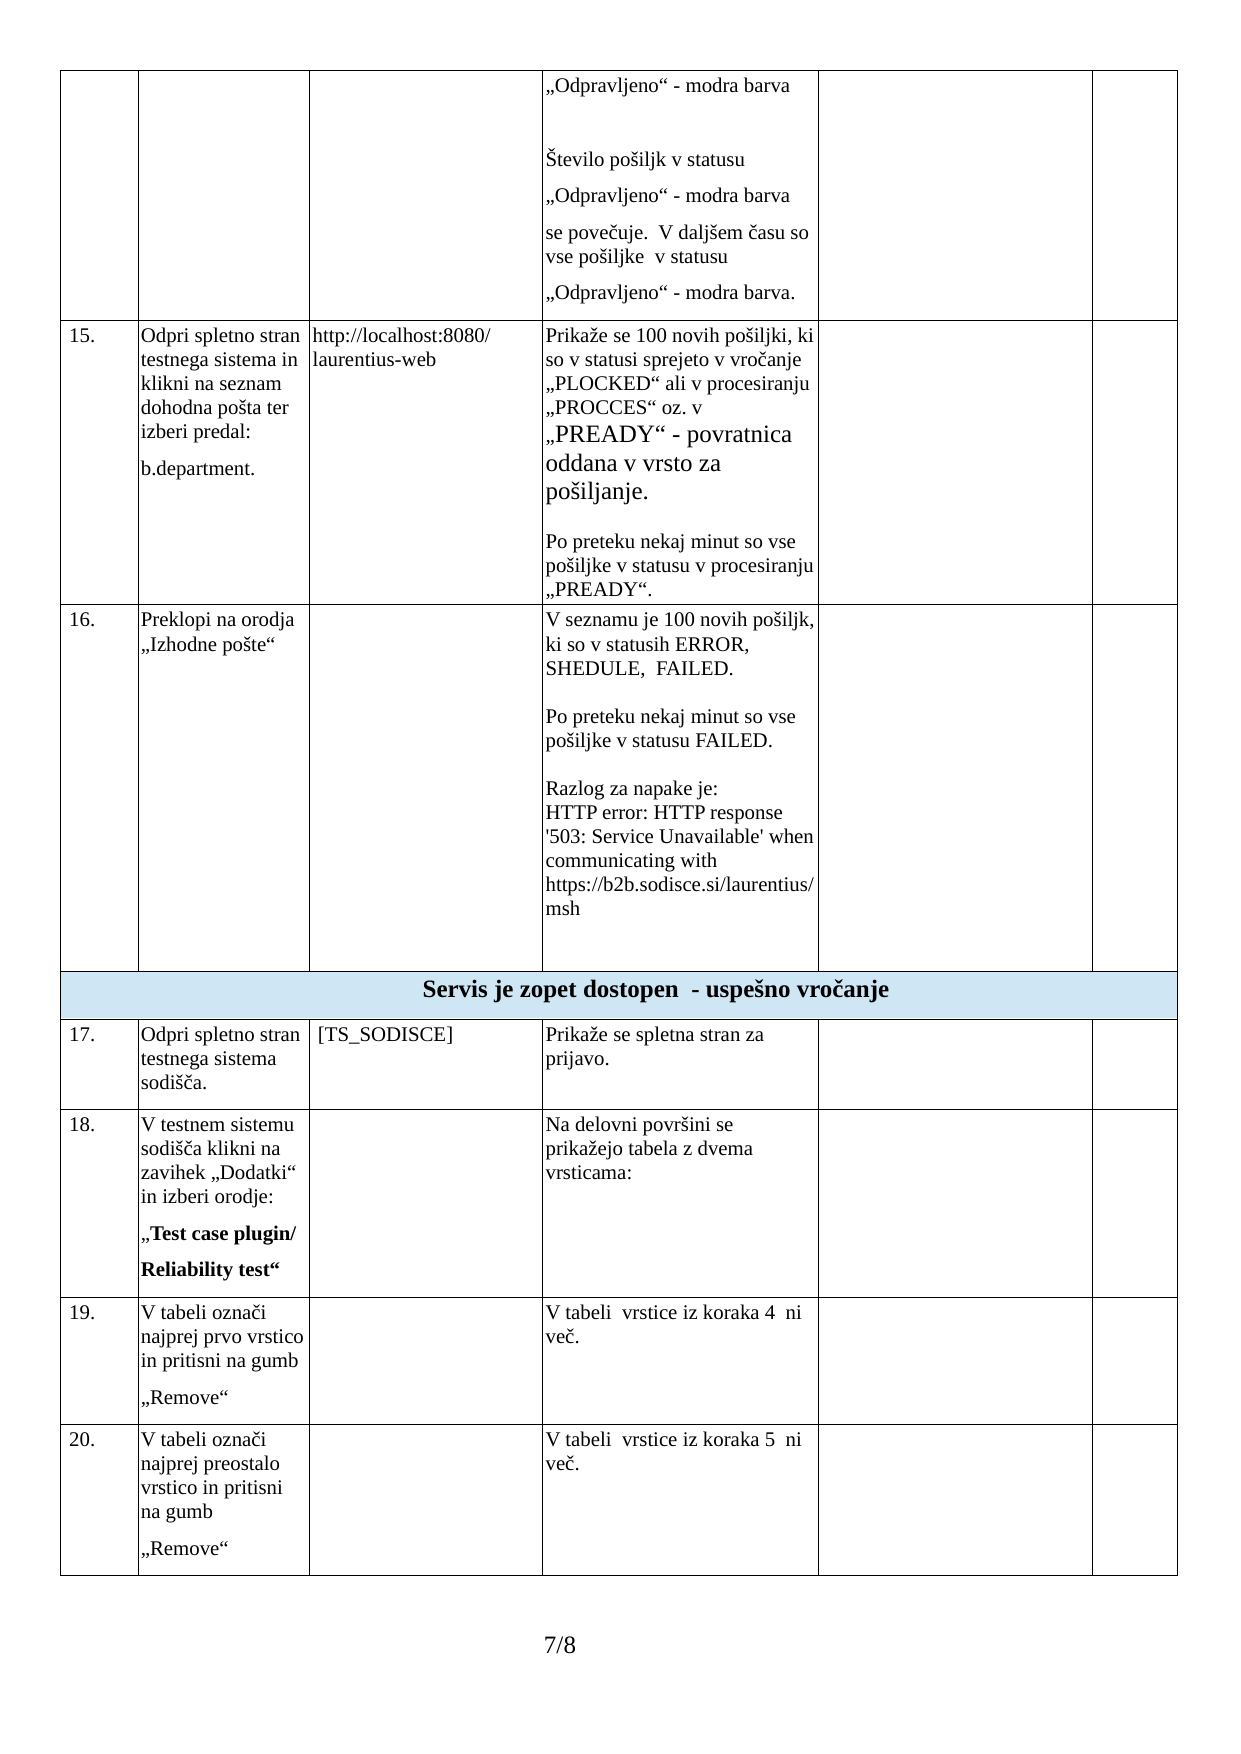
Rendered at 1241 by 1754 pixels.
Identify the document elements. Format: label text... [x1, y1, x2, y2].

table_cell [819, 1110, 1092, 1297]
table_cell Prikaže se spletna stran za prijavo. [543, 1020, 818, 1109]
table_cell [1093, 321, 1177, 604]
table_cell [139, 71, 309, 320]
table_cell [310, 1298, 542, 1424]
table_cell http://localhost:8080/laurentius-web [310, 321, 542, 604]
table_cell Servis je zopet dostopen - uspešno vročanje [61, 972, 1177, 1018]
table_cell V tabeli vrstice iz koraka 4 ni več. [543, 1298, 818, 1424]
table_cell [61, 1298, 138, 1424]
table_cell [61, 71, 138, 320]
table_cell [310, 1110, 542, 1297]
table_cell [310, 1425, 542, 1575]
table_cell [1093, 605, 1177, 971]
table_cell [819, 1298, 1092, 1424]
table_cell Na delovni površini se prikažejo tabela z dvema vrsticama: [543, 1110, 818, 1297]
table_cell V tabeli označi najprej prvo vrstico in pritisni na gumb „Remove“ [139, 1298, 309, 1424]
table_cell [1093, 1425, 1177, 1575]
table_cell V tabeli vrstice iz koraka 5 ni več. [543, 1425, 818, 1575]
table_cell [1093, 1020, 1177, 1109]
table_cell Odpri spletno stran testnega sistema in klikni na seznam dohodna pošta ter izberi predal: b.department. [139, 321, 309, 604]
table_cell V tabeli označi najprej preostalo vrstico in pritisni na gumb „Remove“ [139, 1425, 309, 1575]
table_cell [61, 605, 138, 971]
table_cell [TS_SODISCE] [310, 1020, 542, 1109]
table_cell [819, 1425, 1092, 1575]
table_cell Prikaže se 100 novih pošiljki, ki so v statusi sprejeto v vročanje „PLOCKED“ ali v procesiranju „PROCCES“ oz. v „PREADY“ - povratnica oddana v vrsto za pošiljanje. Po preteku nekaj minut so vse pošiljke v statusu v procesiranju „PREADY“. [543, 321, 818, 604]
table_cell [1093, 1298, 1177, 1424]
table_cell V testnem sistemu sodišča klikni na zavihek „Dodatki“ in izberi orodje: „Test case plugin/ Reliability test“ [139, 1110, 309, 1297]
table_cell V seznamu je 100 novih pošiljk, ki so v statusih ERROR, SHEDULE, FAILED. Po preteku nekaj minut so vse pošiljke v statusu FAILED. Razlog za napake je: HTTP error: HTTP response '503: Service Unavailable' when communicating with https://b2b.sodisce.si/laurentius/msh [543, 605, 818, 971]
table_cell [310, 71, 542, 320]
table_cell Preklopi na orodja „Izhodne pošte“ [139, 605, 309, 971]
table_cell [1093, 71, 1177, 320]
table_cell [1093, 1110, 1177, 1297]
table_cell Odpri spletno stran testnega sistema sodišča. [139, 1020, 309, 1109]
table_cell [61, 1020, 138, 1109]
table_cell [819, 1020, 1092, 1109]
table_cell [61, 1110, 138, 1297]
table_cell [819, 71, 1092, 320]
table_cell [819, 321, 1092, 604]
table_cell [61, 321, 138, 604]
table_cell [310, 605, 542, 971]
table_cell „Odpravljeno“ - modra barva Število pošiljk v statusu „Odpravljeno“ - modra barva se povečuje. V daljšem času so vse pošiljke v statusu „Odpravljeno“ - modra barva. [543, 71, 818, 320]
table_cell [819, 605, 1092, 971]
table_cell [61, 1425, 138, 1575]
